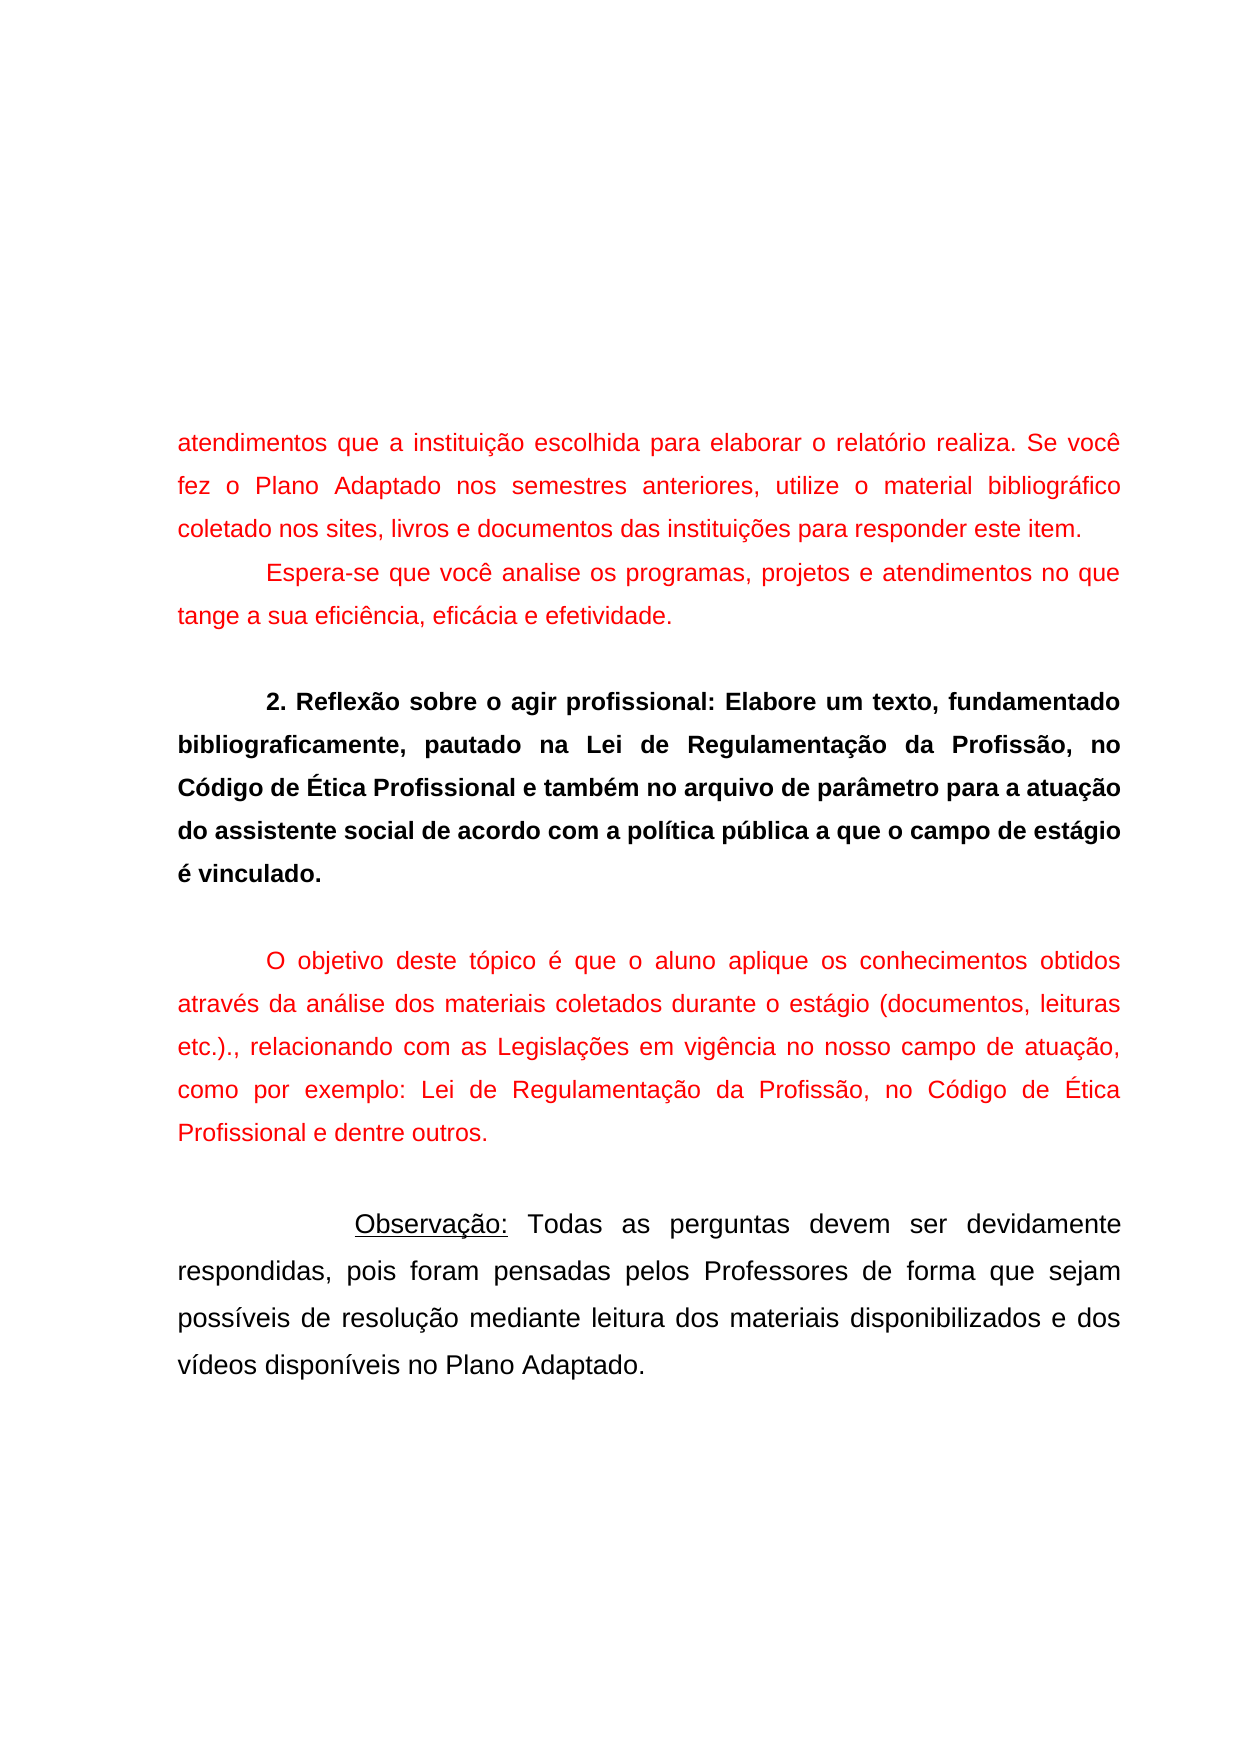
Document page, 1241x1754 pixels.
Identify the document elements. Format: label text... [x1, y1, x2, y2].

text Observação: Todas as perguntas devem ser devidamente respondidas, pois foram pensadas pelos Professores de forma que sejam possíveis de resolução mediante leitura dos materiais disponibilizados e dos vídeos disponíveis no Plano Adaptado. [177, 1208, 1122, 1380]
text 2. Reflexão sobre o agir profissional: Elabore um texto, fundamentado bibliograficamente, pautado na Lei de Regulamentação da Profissão, no Código de Ética Profissional e também no arquivo de parâmetro para a atuação do assistente social de acordo com a política pública a que o campo de estágio é vinculado. [177, 687, 1122, 888]
text atendimentos que a instituição escolhida para elaborar o relatório realiza. Se você fez o Plano Adaptado nos semestres anteriores, utilize o material bibliográfico coletado nos sites, livros e documentos das instituições para responder este item. [177, 428, 1122, 543]
text O objetivo deste tópico é que o aluno aplique os conhecimentos obtidos através da análise dos materiais coletados durante o estágio (documentos, leituras etc.)., relacionando com as Legislações em vigência no nosso campo de atuação, como por exemplo: Lei de Regulamentação da Profissão, no Código de Ética Profissional e dentre outros. [177, 946, 1122, 1147]
text Espera-se que você analise os programas, projetos e atendimentos no que tange a sua eficiência, eficácia e efetividade. [177, 558, 1122, 629]
